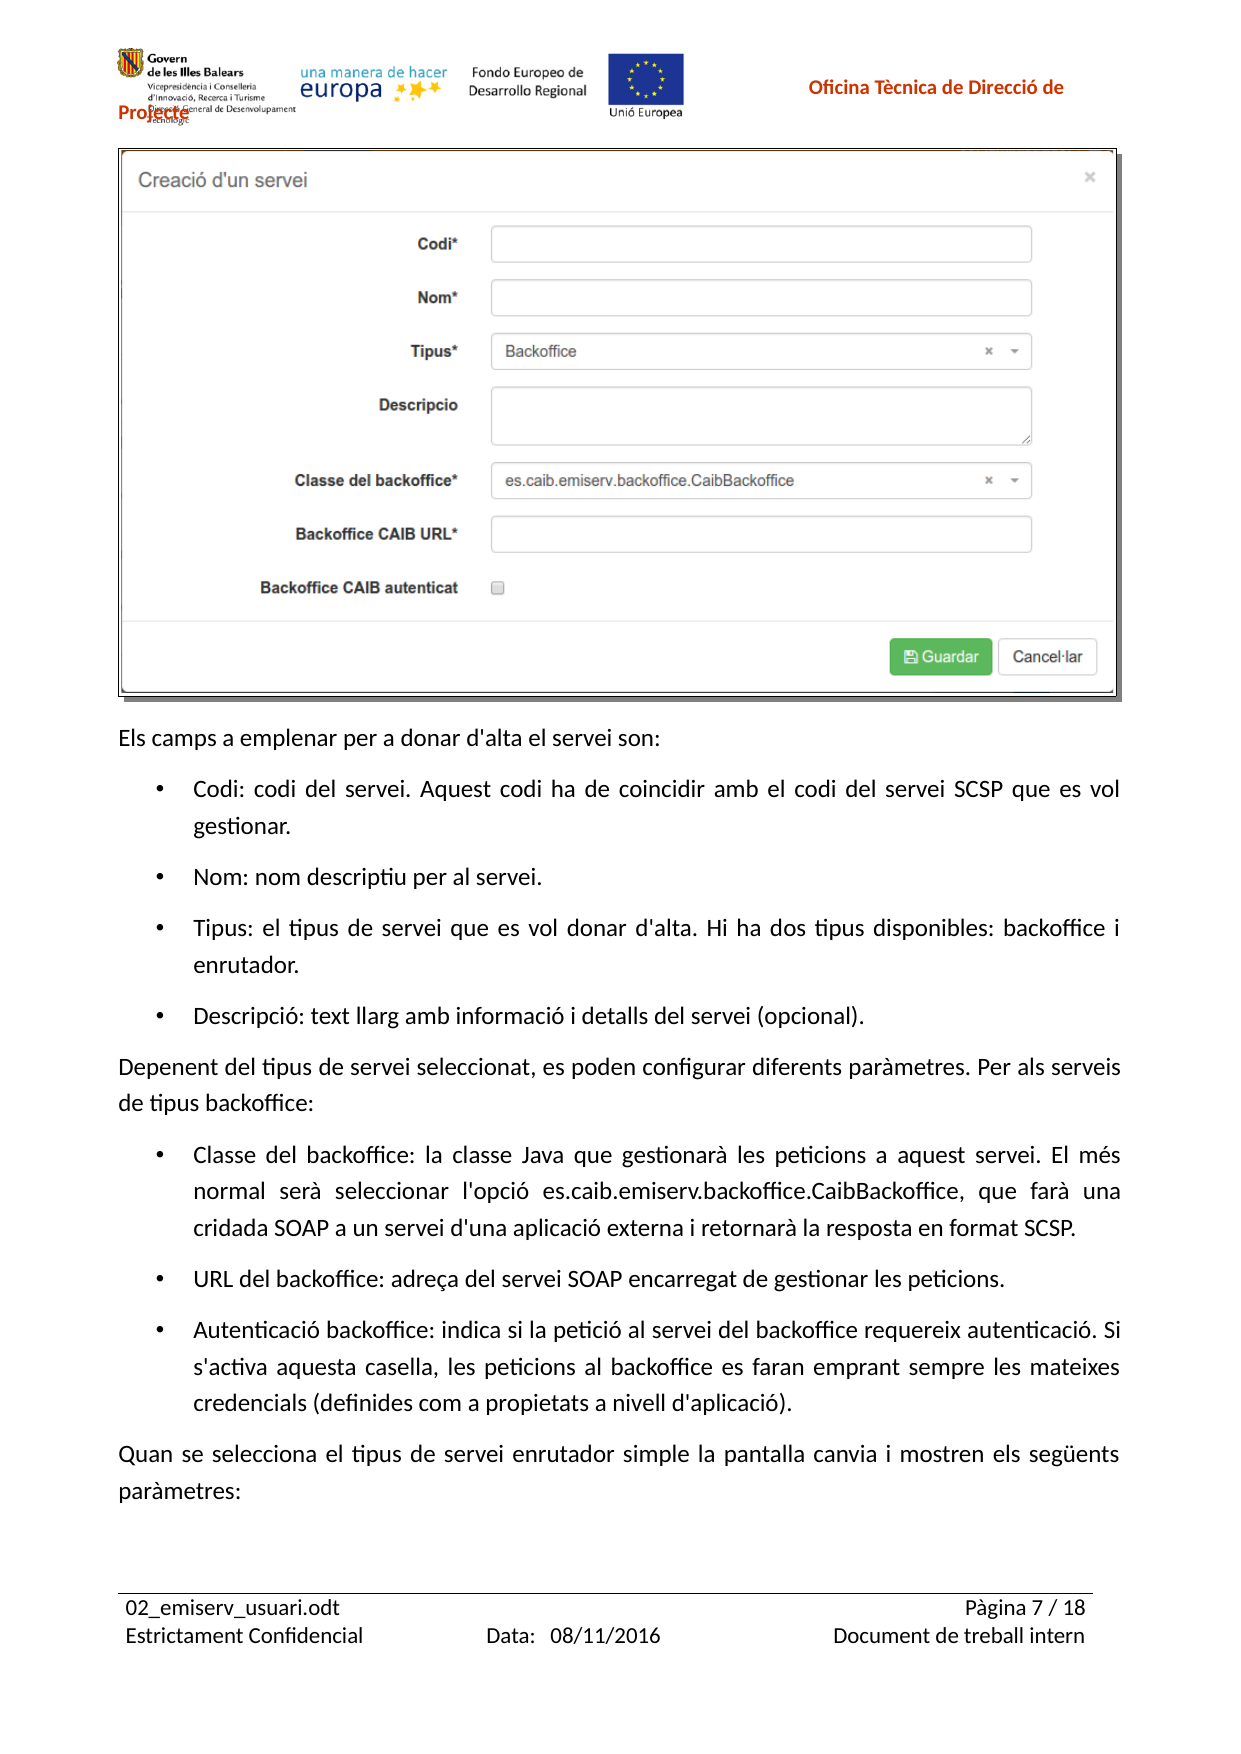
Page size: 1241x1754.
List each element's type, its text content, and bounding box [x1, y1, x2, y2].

list Autenticació backoffice: indica si la petició al servei del backoffice requereix autenticació. Si s'activa aquesta casella, les peticions al backoffice es faran emprant sempre les mateixes credencials (definides com a propietats a nivell d'aplicació). [156, 1314, 1122, 1418]
text Quan se selecciona el tipus de servei enrutador simple la pantalla canvia i mostren els següents paràmetres: [118, 1438, 1122, 1506]
list Descripció: text llarg amb informació i detalls del servei (opcional). [156, 1000, 1122, 1030]
text Depenent del tipus de servei seleccionat, es poden configurar diferents paràmetres. Per als serveis de tipus backoffice: [118, 1051, 1122, 1118]
picture [121, 150, 1114, 693]
list Classe del backoffice: la classe Java que gestionarà les peticions a aquest servei. El més normal serà seleccionar l'opció es.caib.emiserv.backoffice.CaibBackoffice, que farà una cridada SOAP a un servei d'una aplicació externa i retornarà la resposta en format SCSP. [156, 1139, 1122, 1242]
list URL del backoffice: adreça del servei SOAP encarregat de gestionar les peticions. [156, 1263, 1122, 1293]
text Els camps a emplenar per a donar d'alta el servei son: [118, 722, 1122, 753]
list Nom: nom descriptiu per al servei. [156, 861, 1122, 892]
list Tipus: el tipus de servei que es vol donar d'alta. Hi ha dos tipus disponibles: backoffice i enrutador. [156, 912, 1122, 979]
list Codi: codi del servei. Aquest codi ha de coincidir amb el codi del servei SCSP que es vol gestionar. [156, 773, 1122, 840]
picture [117, 48, 685, 126]
